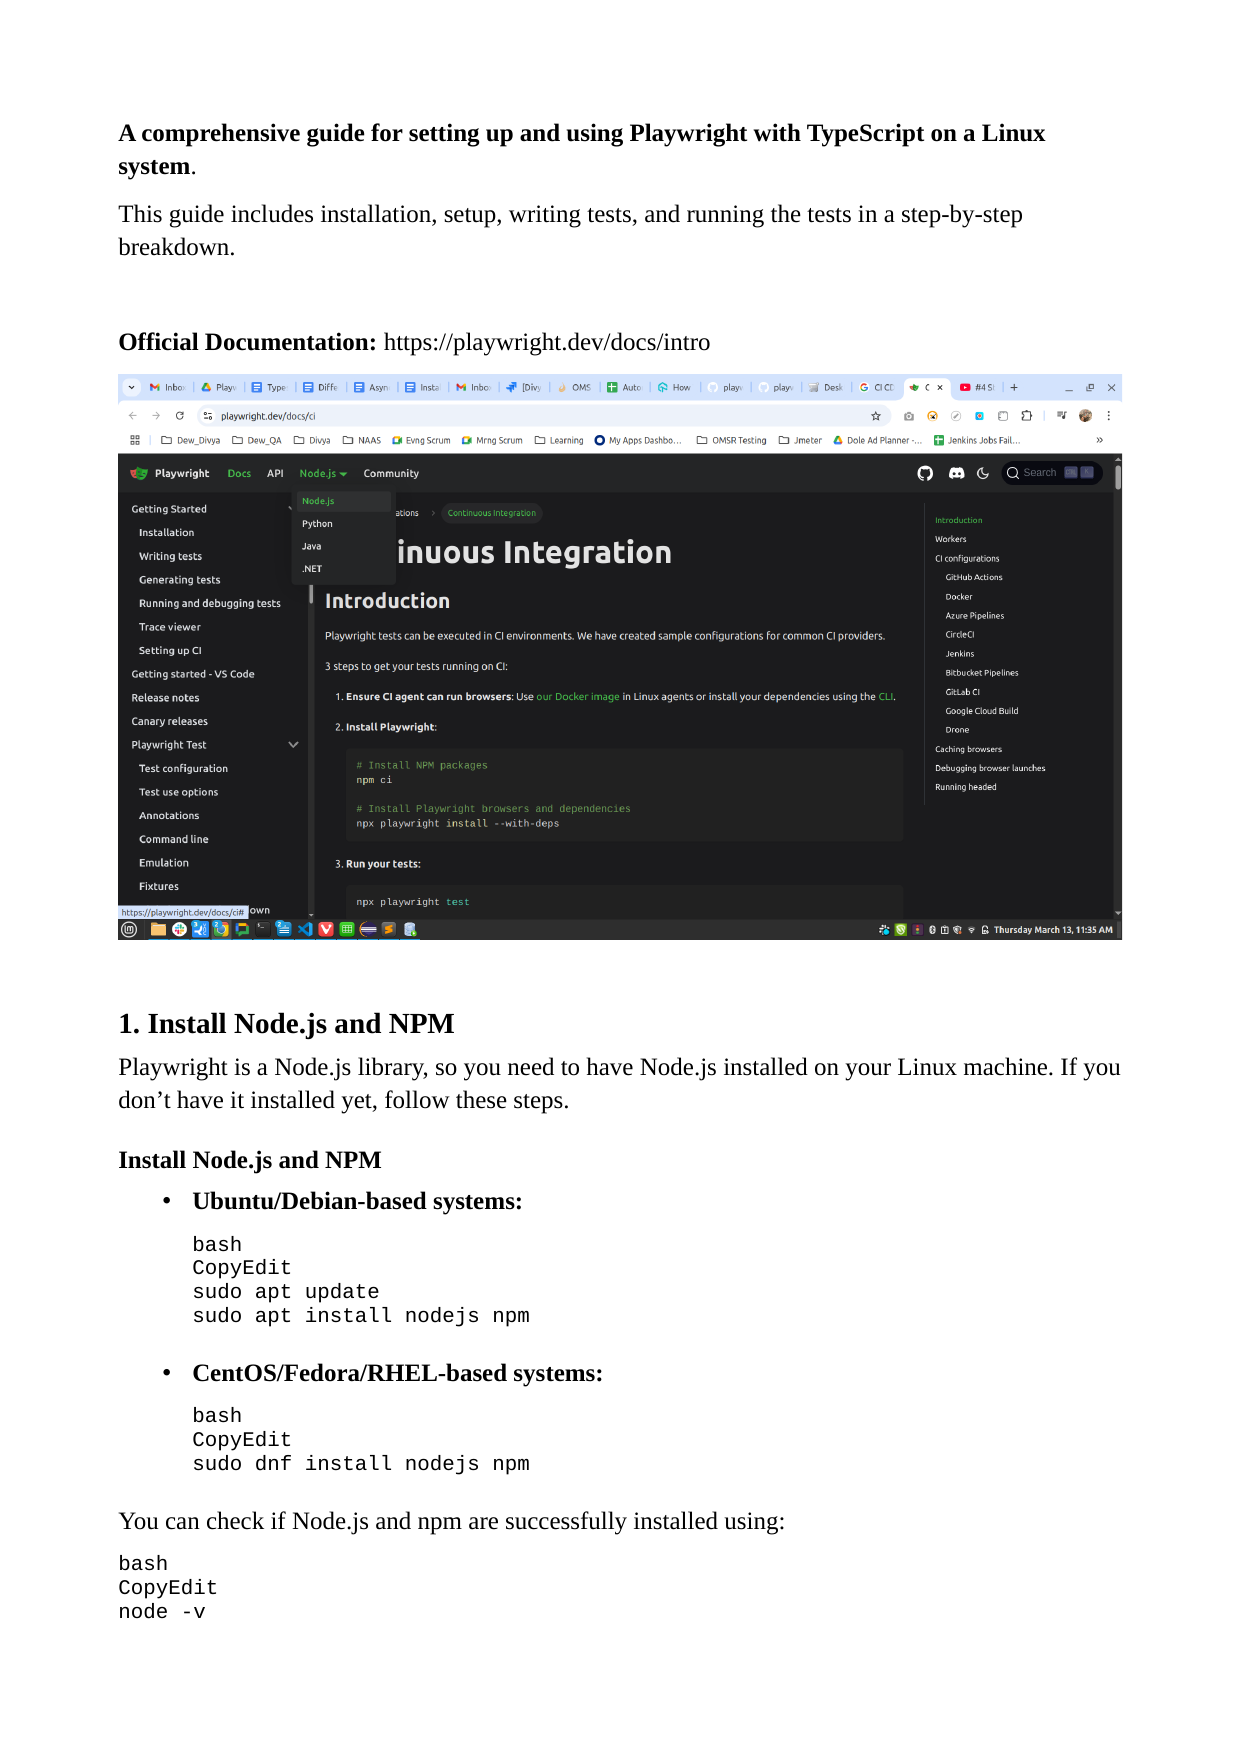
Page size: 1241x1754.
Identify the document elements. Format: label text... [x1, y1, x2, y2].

list CopyEdit [162, 1429, 1122, 1453]
text This guide includes installation, setup, writing tests, and running the tests in a step-by-step breakdown. [118, 199, 1122, 261]
picture [118, 374, 1123, 940]
text Official Documentation: https://playwright.dev/docs/intro [118, 327, 1122, 356]
text bash [118, 1553, 1122, 1577]
list bash [162, 1234, 1122, 1257]
text A comprehensive guide for setting up and using Playwright with TypeScript on a Linux system. [118, 118, 1122, 180]
subtitle 1. Install Node.js and NPM [118, 1006, 1122, 1039]
text Playwright is a Node.js library, so you need to have Node.js installed on your Linux machine. If you don’t have it installed yet, follow these steps. [118, 1052, 1122, 1113]
list Ubuntu/Debian-based systems: [162, 1186, 1122, 1215]
text node -v [118, 1601, 1122, 1624]
subtitle Install Node.js and NPM [118, 1145, 1122, 1174]
list sudo dnf install nodejs npm [162, 1453, 1122, 1476]
list bash [162, 1405, 1122, 1429]
text You can check if Node.js and npm are successfully installed using: [118, 1506, 1122, 1534]
list sudo apt install nodejs npm [162, 1305, 1122, 1328]
list CentOS/Fedora/RHEL-based systems: [162, 1358, 1122, 1387]
list sudo apt update [162, 1281, 1122, 1305]
text CopyEdit [118, 1577, 1122, 1601]
list CopyEdit [162, 1257, 1122, 1281]
